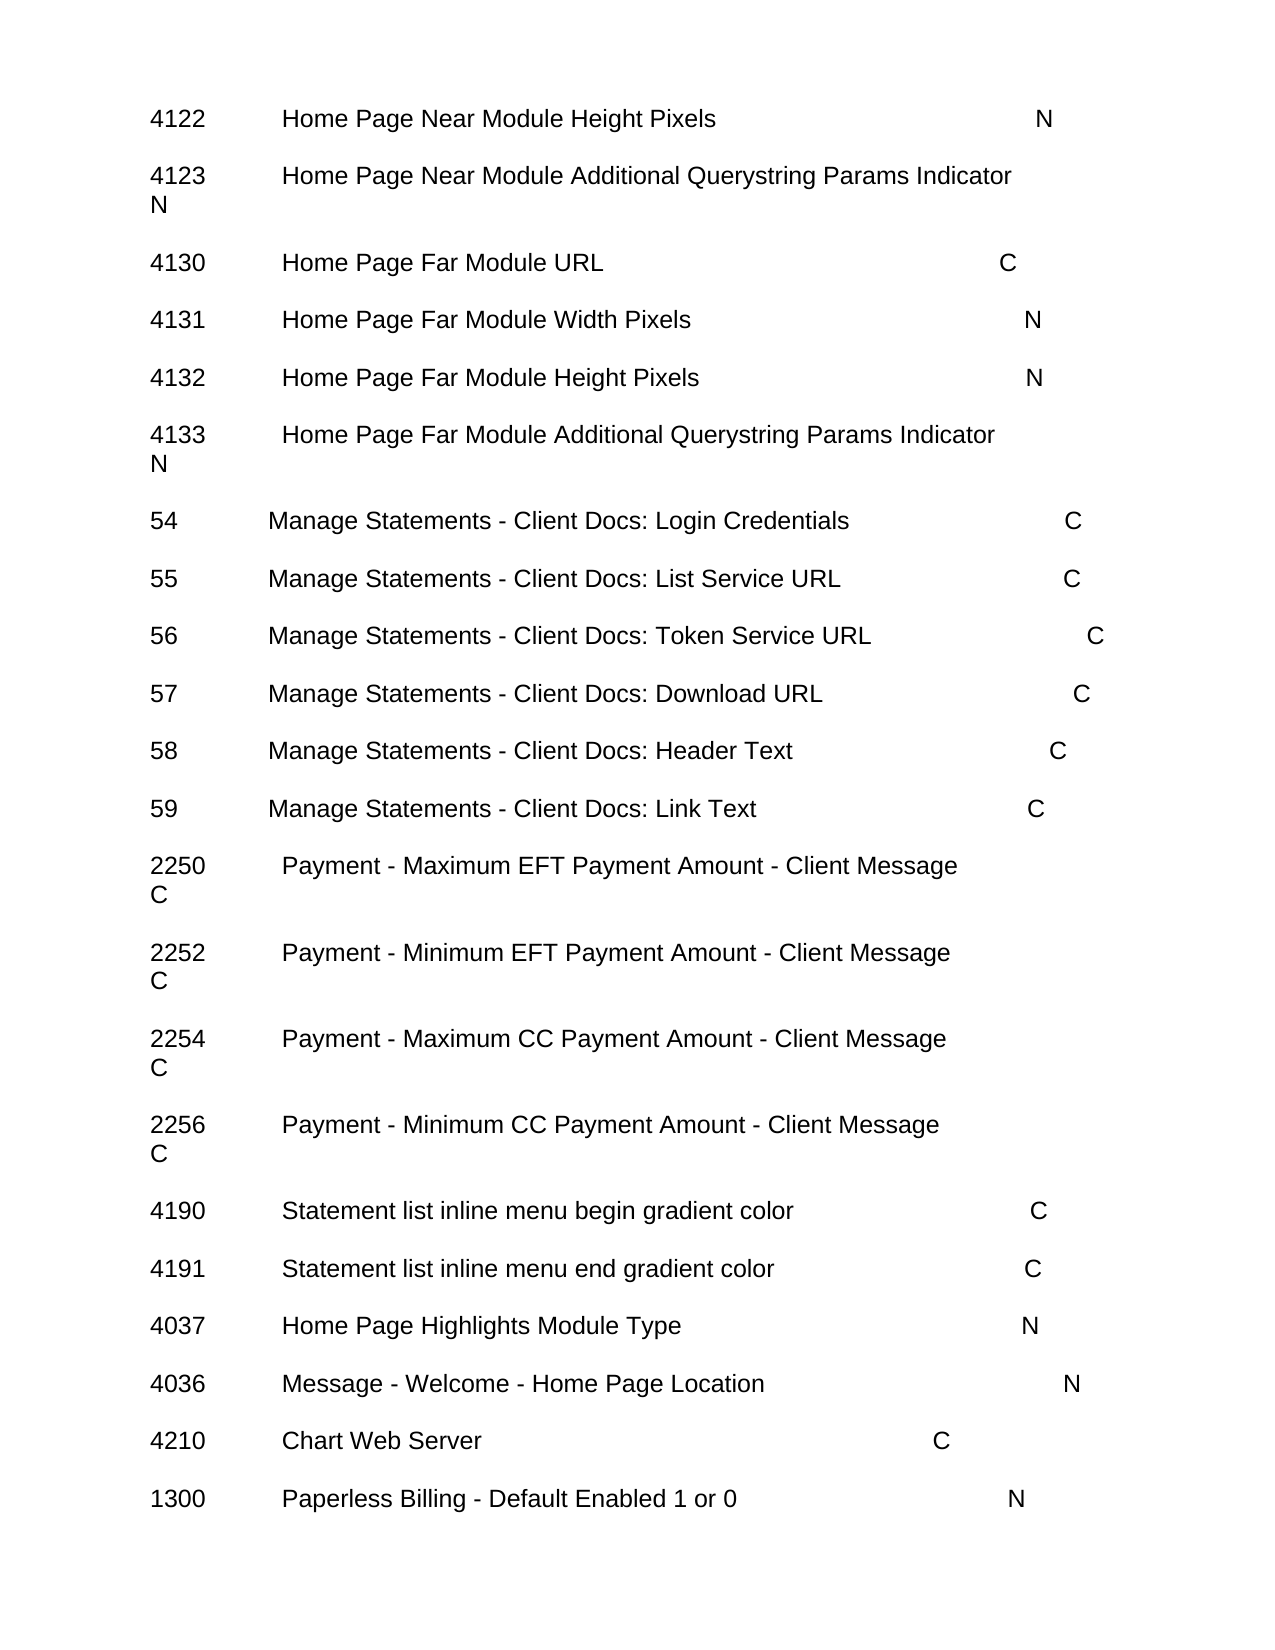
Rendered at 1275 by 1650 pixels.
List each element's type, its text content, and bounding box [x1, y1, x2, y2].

text 55 Manage Statements - Client Docs: List Service URL C [150, 564, 1125, 592]
text 4037 Home Page Highlights Module Type N [150, 1311, 1125, 1340]
text 4191 Statement list inline menu end gradient color C [150, 1254, 1125, 1282]
text 58 Manage Statements - Client Docs: Header Text C [150, 736, 1125, 765]
text 2252 Payment - Minimum EFT Payment Amount - Client Message C [150, 937, 1125, 995]
text 4190 Statement list inline menu begin gradient color C [150, 1196, 1125, 1225]
text 4123 Home Page Near Module Additional Querystring Params Indicator N [150, 161, 1125, 219]
text 4131 Home Page Far Module Width Pixels N [150, 305, 1125, 334]
text 57 Manage Statements - Client Docs: Download URL C [150, 679, 1125, 707]
text 4132 Home Page Far Module Height Pixels N [150, 362, 1125, 391]
text 4122 Home Page Near Module Height Pixels N [150, 104, 1125, 132]
text 2256 Payment - Minimum CC Payment Amount - Client Message C [150, 1110, 1125, 1167]
text 4130 Home Page Far Module URL C [150, 247, 1125, 276]
text 2250 Payment - Maximum EFT Payment Amount - Client Message C [150, 851, 1125, 909]
text 4133 Home Page Far Module Additional Querystring Params Indicator N [150, 420, 1125, 477]
text 56 Manage Statements - Client Docs: Token Service URL C [150, 621, 1125, 650]
text 4210 Chart Web Server C [150, 1426, 1125, 1455]
text 59 Manage Statements - Client Docs: Link Text C [150, 794, 1125, 822]
text 54 Manage Statements - Client Docs: Login Credentials C [150, 506, 1125, 535]
text 1300 Paperless Billing - Default Enabled 1 or 0 N [150, 1484, 1125, 1512]
text 4036 Message - Welcome - Home Page Location N [150, 1369, 1125, 1397]
text 2254 Payment - Maximum CC Payment Amount - Client Message C [150, 1024, 1125, 1081]
